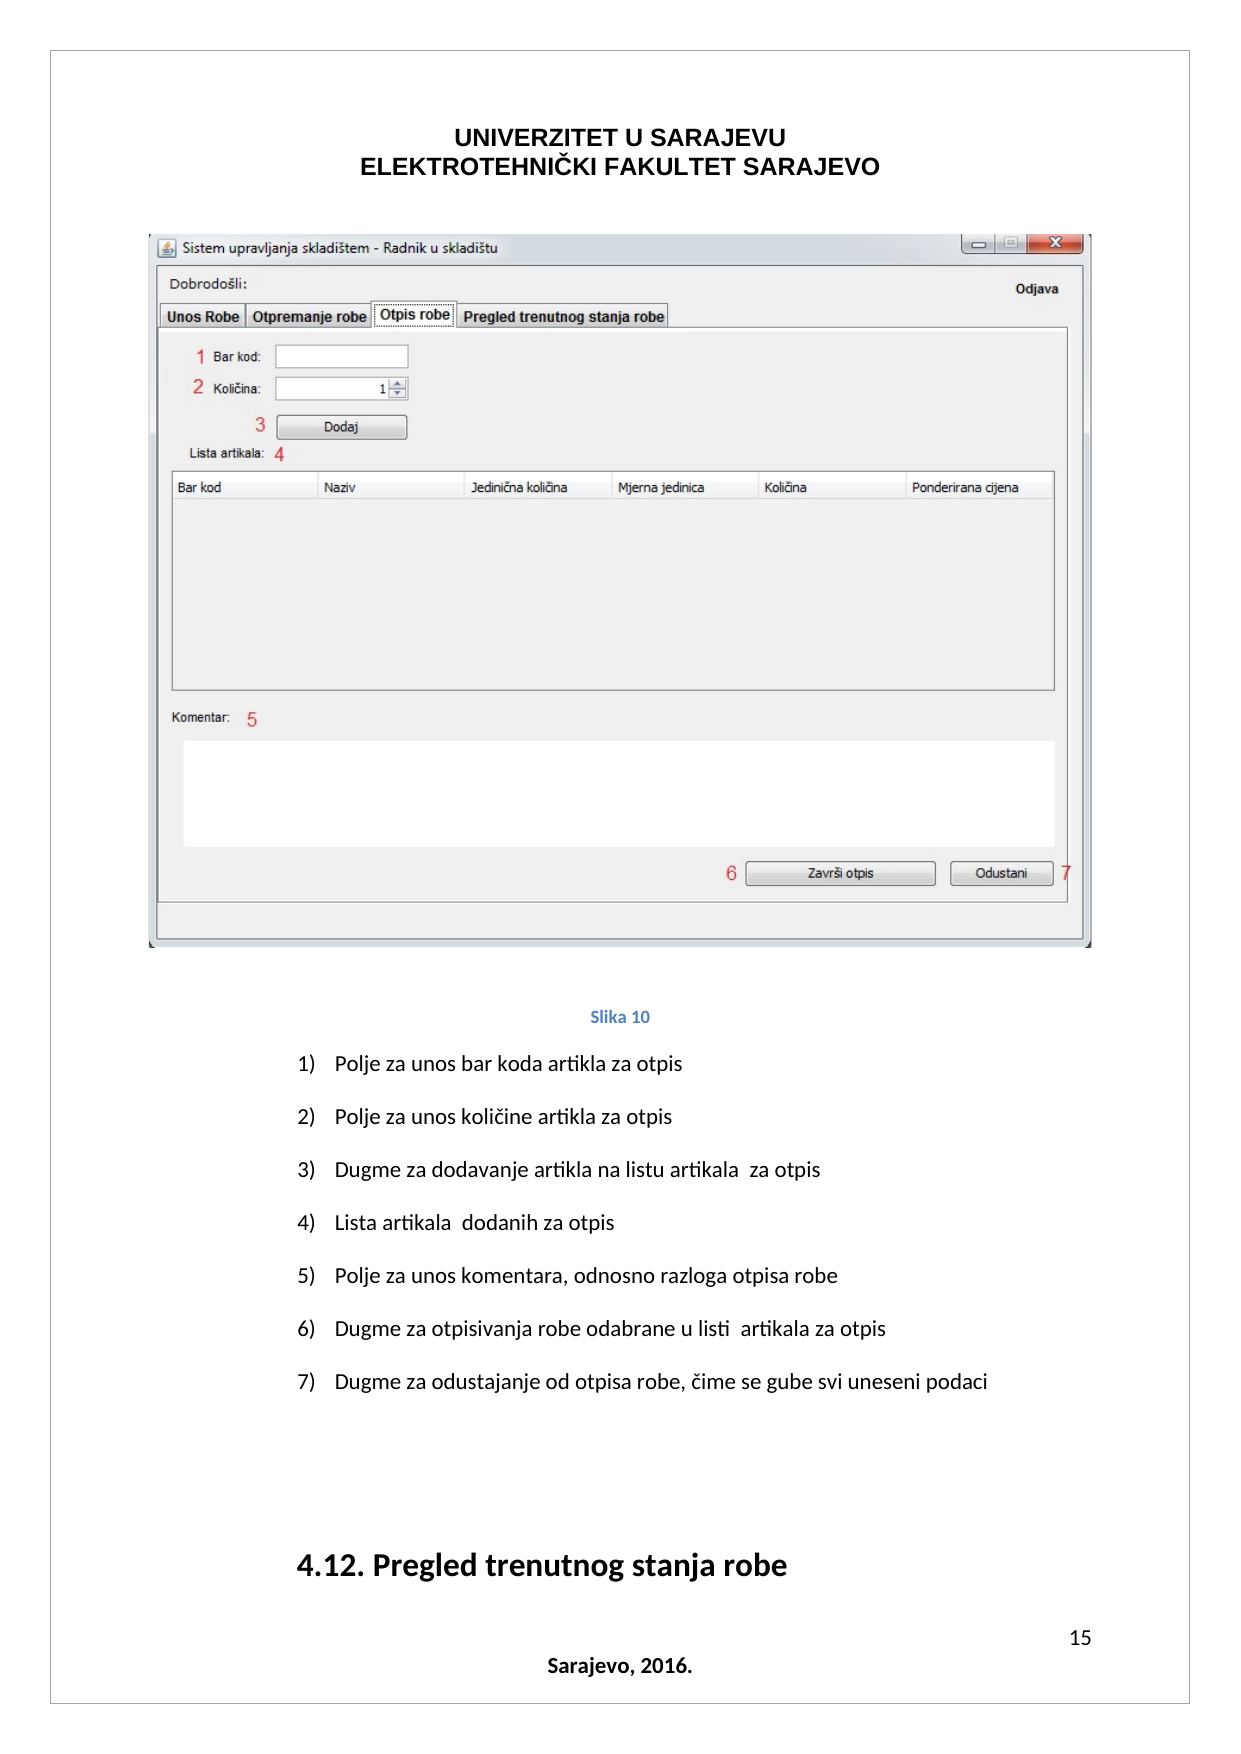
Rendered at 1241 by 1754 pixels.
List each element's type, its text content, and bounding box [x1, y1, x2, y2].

list Polje za unos bar koda artikla za otpis [297, 1049, 1092, 1077]
list Dugme za odustajanje od otpisa robe, čime se gube svi uneseni podaci [297, 1367, 1092, 1395]
picture [148, 234, 1092, 948]
list Polje za unos količine artikla za otpis [297, 1102, 1092, 1130]
list Dugme za dodavanje artikla na listu artikala za otpis [297, 1155, 1092, 1183]
list Dugme za otpisivanja robe odabrane u listi artikala za otpis [297, 1314, 1092, 1342]
list 4.12. Pregled trenutnog stanja robe [224, 1544, 1092, 1584]
list Polje za unos komentara, odnosno razloga otpisa robe [297, 1261, 1092, 1289]
text Slika 10 [149, 1005, 1092, 1028]
list Lista artikala dodanih za otpis [297, 1208, 1092, 1236]
